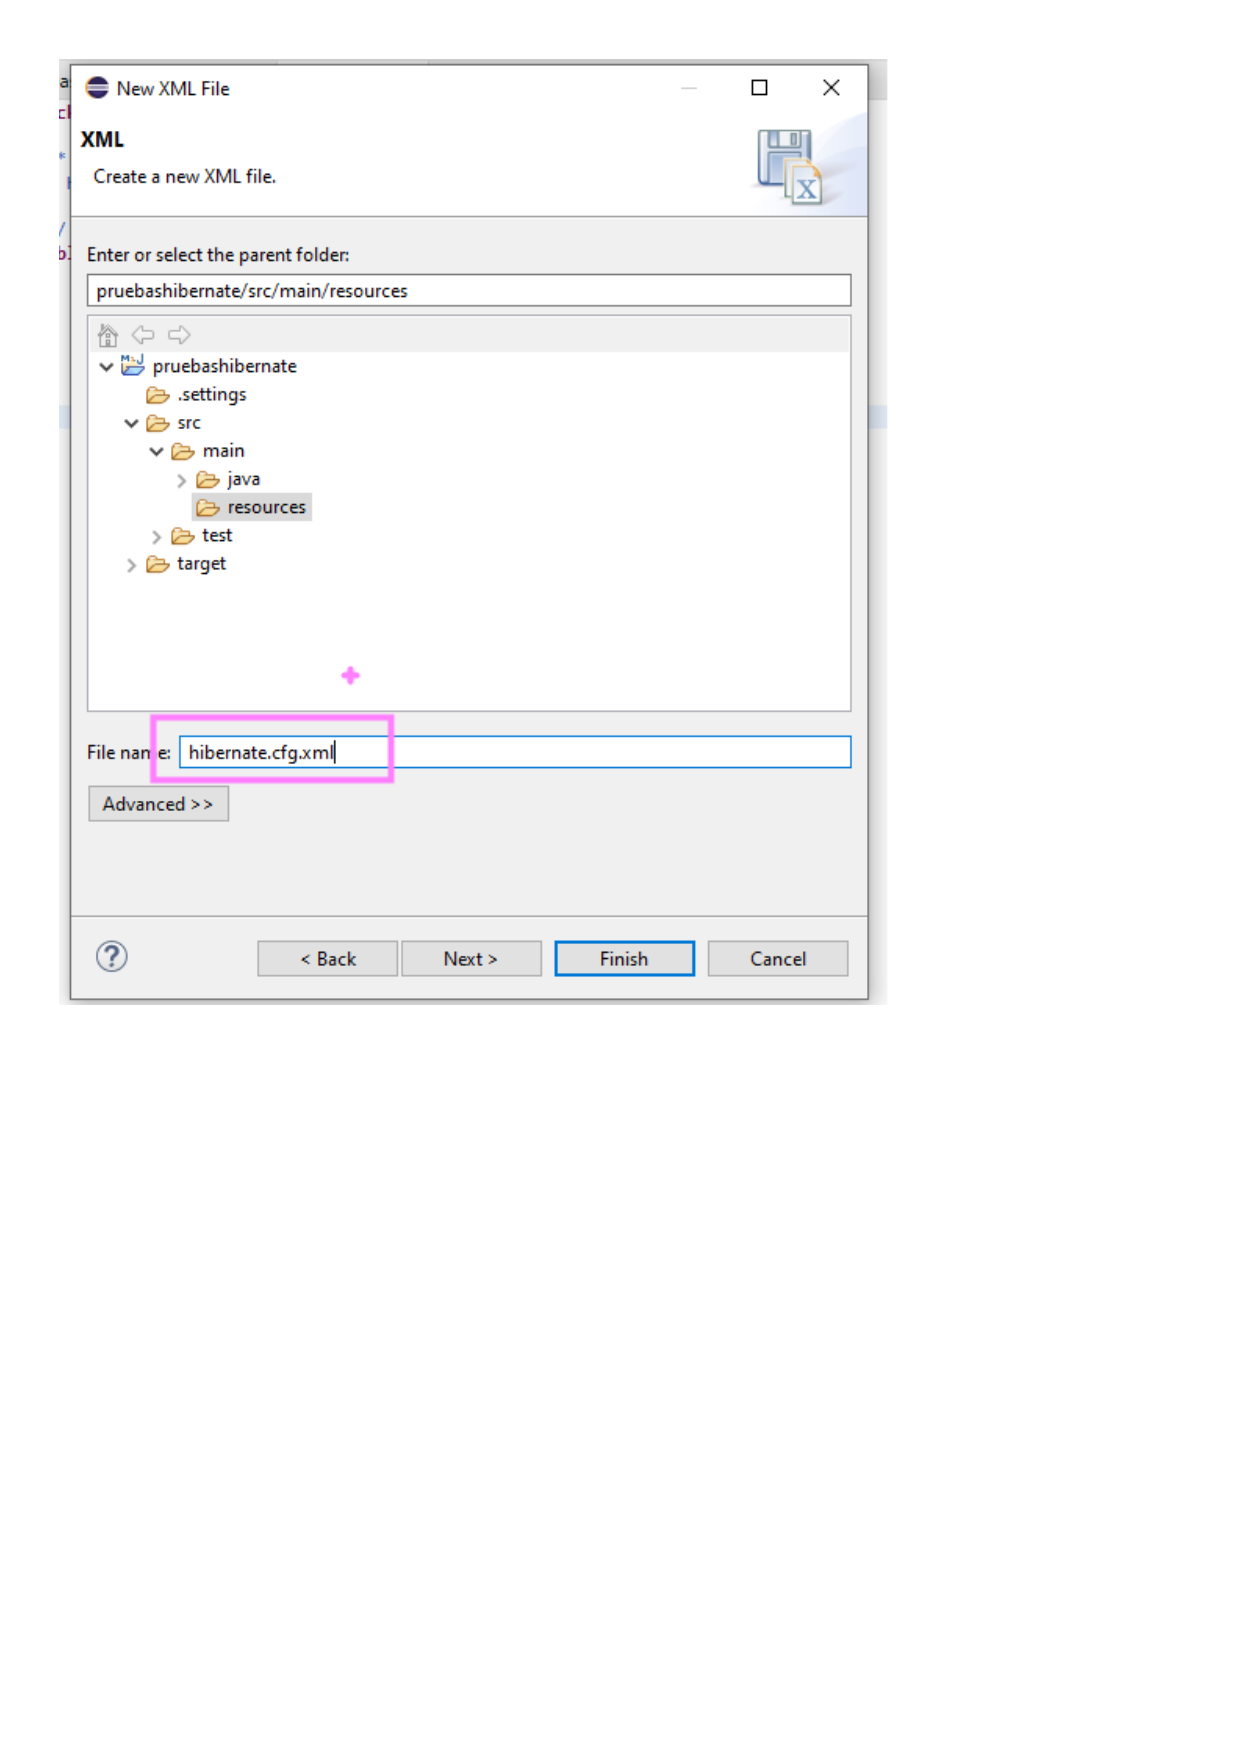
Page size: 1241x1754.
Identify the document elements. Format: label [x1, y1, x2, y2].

picture [59, 59, 888, 1005]
